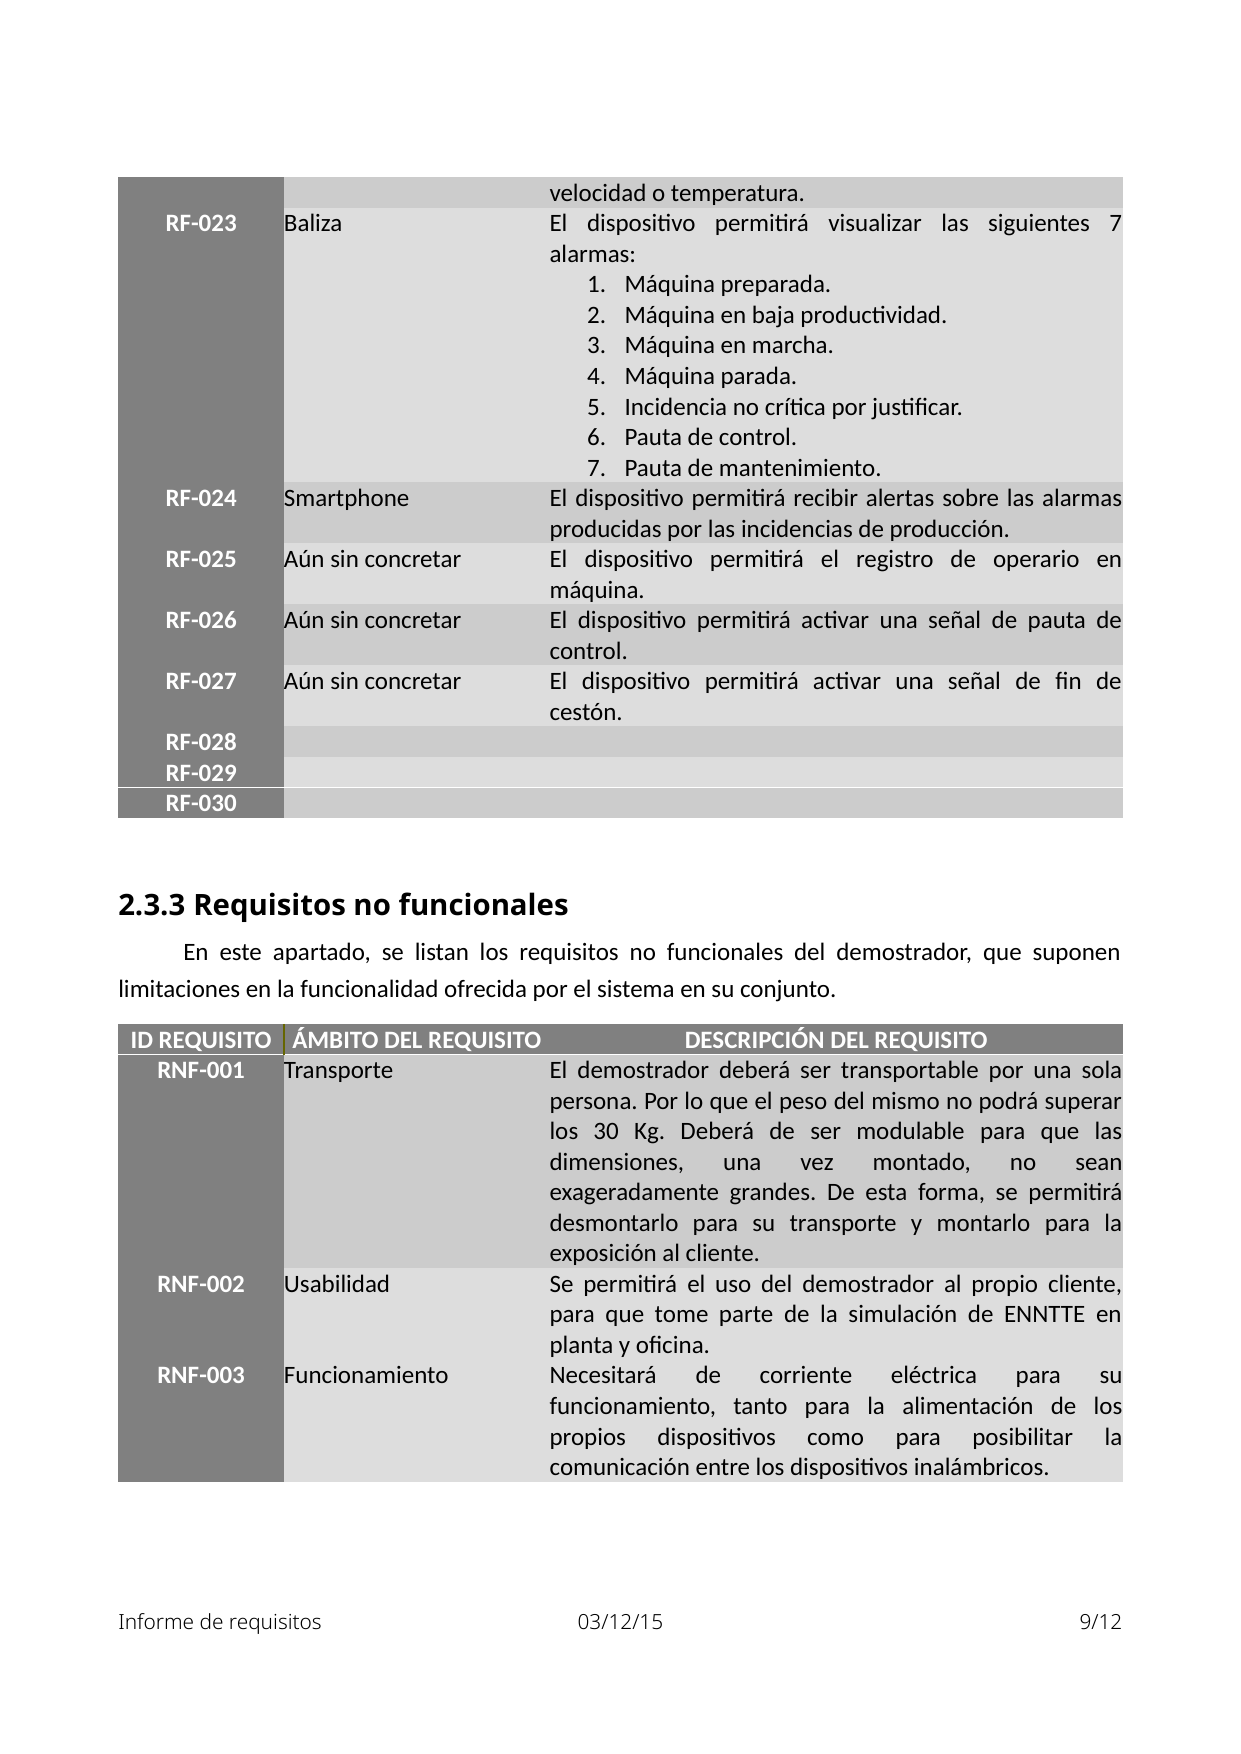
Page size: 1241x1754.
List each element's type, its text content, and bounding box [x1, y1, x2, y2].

table_cell [284, 177, 549, 208]
subtitle Requisitos no funcionales [118, 884, 1122, 924]
table_cell RF-030 [118, 788, 284, 818]
table_cell [549, 788, 1123, 818]
table_cell RF-028 [118, 726, 284, 757]
table_cell [549, 726, 1123, 757]
table_cell RNF-003 [118, 1360, 284, 1482]
table_cell Necesitará de corriente eléctrica para su funcionamiento, tanto para la alimentación de los propios dispositivos como para posibilitar la comunicación entre los dispositivos inalámbricos. [549, 1360, 1123, 1482]
table_cell Transporte [284, 1055, 549, 1268]
table_cell Smartphone [284, 482, 549, 543]
table_cell [284, 757, 549, 787]
table_cell RF-026 [118, 604, 284, 665]
table_cell El demostrador deberá ser transportable por una sola persona. Por lo que el peso del mismo no podrá superar los 30 Kg. Deberá de ser modulable para que las dimensiones, una vez montado, no sean exageradamente grandes. De esta forma, se permitirá desmontarlo para su transporte y montarlo para la exposición al cliente. [549, 1055, 1123, 1268]
table_cell velocidad o temperatura. [549, 177, 1123, 208]
table_cell El dispositivo permitirá recibir alertas sobre las alarmas producidas por las incidencias de producción. [549, 482, 1123, 543]
table_cell RF-025 [118, 543, 284, 604]
table_cell RNF-002 [118, 1268, 284, 1360]
table_cell Aún sin concretar [284, 665, 549, 726]
table_cell El dispositivo permitirá visualizar las siguientes 7 alarmas: Máquina preparada. Máquina en baja productividad. Máquina en marcha. Máquina parada. Incidencia no crítica por justificar. Pauta de control. Pauta de mantenimiento. [549, 208, 1123, 482]
table_cell El dispositivo permitirá activar una señal de pauta de control. [549, 604, 1123, 665]
table_header ÁMBITO DEL REQUISITO [285, 1024, 549, 1054]
table_header DESCRIPCIÓN DEL REQUISITO [549, 1024, 1123, 1054]
table_cell RNF-001 [118, 1055, 284, 1268]
table_cell Funcionamiento [284, 1360, 549, 1482]
table_cell [549, 757, 1123, 787]
table_cell Aún sin concretar [284, 543, 549, 604]
table_cell [284, 726, 549, 757]
text En este apartado, se listan los requisitos no funcionales del demostrador, que suponen limitaciones en la funcionalidad ofrecida por el sistema en su conjunto. [118, 936, 1122, 1003]
table_cell El dispositivo permitirá activar una señal de fin de cestón. [549, 665, 1123, 726]
table_cell Aún sin concretar [284, 604, 549, 665]
table_cell Baliza [284, 208, 549, 482]
table_cell [284, 788, 549, 818]
table_cell [118, 177, 284, 208]
table_cell Usabilidad [284, 1268, 549, 1360]
table_header ID REQUISITO [118, 1024, 283, 1054]
table_cell RF-023 [118, 208, 284, 482]
table_cell RF-029 [118, 757, 284, 787]
table_cell RF-027 [118, 665, 284, 726]
table_cell El dispositivo permitirá el registro de operario en máquina. [549, 543, 1123, 604]
table_cell RF-024 [118, 482, 284, 543]
table_cell Se permitirá el uso del demostrador al propio cliente, para que tome parte de la simulación de ENNTTE en planta y oficina. [549, 1268, 1123, 1360]
